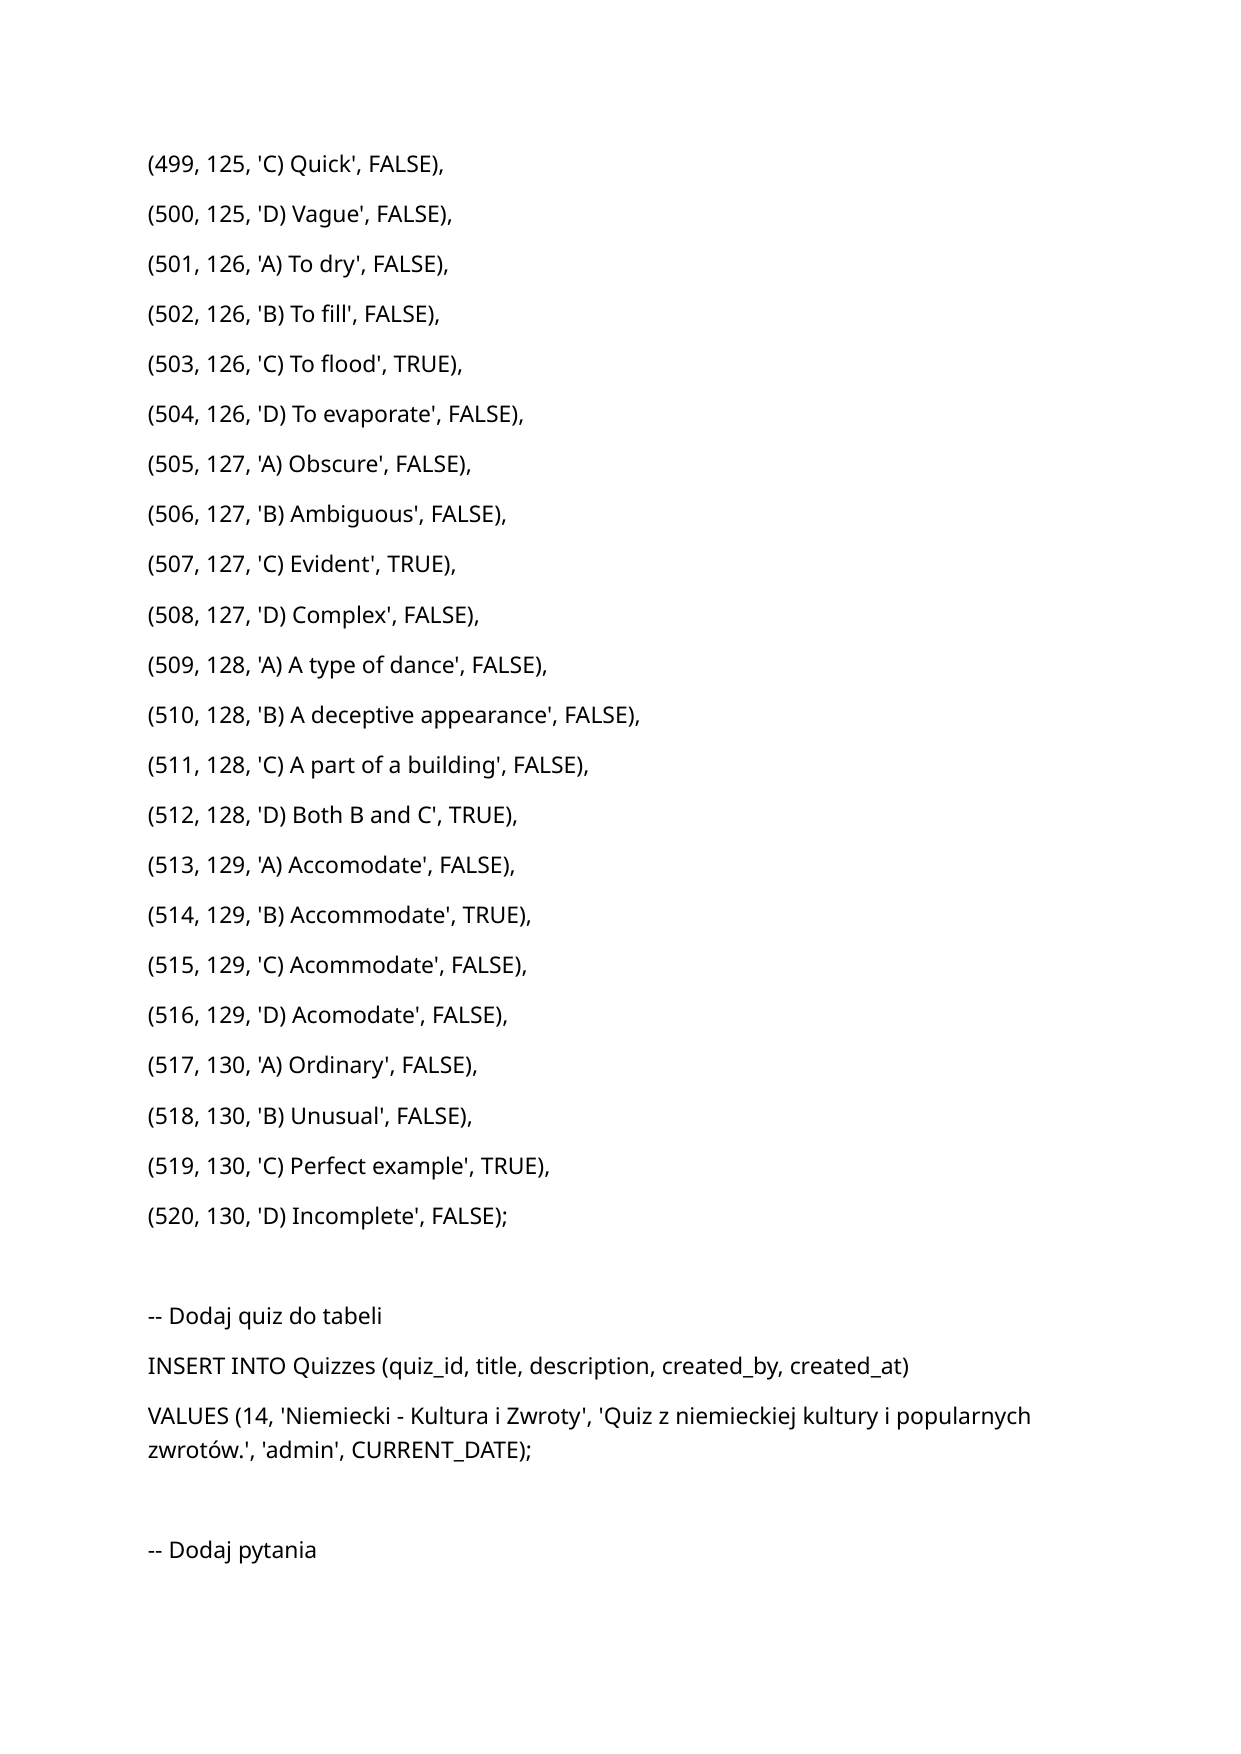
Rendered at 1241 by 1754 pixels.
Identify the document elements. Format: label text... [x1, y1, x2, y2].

text (519, 130, 'C) Perfect example', TRUE), [148, 1150, 1093, 1181]
text (503, 126, 'C) To flood', TRUE), [148, 348, 1093, 379]
text (502, 126, 'B) To fill', FALSE), [148, 298, 1093, 329]
text (500, 125, 'D) Vague', FALSE), [148, 198, 1093, 229]
text (516, 129, 'D) Acomodate', FALSE), [148, 999, 1093, 1031]
text -- Dodaj pytania [148, 1534, 1093, 1565]
text (518, 130, 'B) Unusual', FALSE), [148, 1099, 1093, 1131]
text (507, 127, 'C) Evident', TRUE), [148, 548, 1093, 580]
text (511, 128, 'C) A part of a building', FALSE), [148, 749, 1093, 780]
text (504, 126, 'D) To evaporate', FALSE), [148, 398, 1093, 429]
text (505, 127, 'A) Obscure', FALSE), [148, 448, 1093, 479]
text (514, 129, 'B) Accommodate', TRUE), [148, 899, 1093, 930]
text (501, 126, 'A) To dry', FALSE), [148, 248, 1093, 279]
text (509, 128, 'A) A type of dance', FALSE), [148, 649, 1093, 680]
text (506, 127, 'B) Ambiguous', FALSE), [148, 498, 1093, 529]
text VALUES (14, 'Niemiecki - Kultura i Zwroty', 'Quiz z niemieckiej kultury i popularnych zwrotów.', 'admin', CURRENT_DATE); [148, 1400, 1093, 1465]
text (499, 125, 'C) Quick', FALSE), [148, 148, 1093, 179]
text (512, 128, 'D) Both B and C', TRUE), [148, 799, 1093, 830]
text (510, 128, 'B) A deceptive appearance', FALSE), [148, 699, 1093, 730]
text (508, 127, 'D) Complex', FALSE), [148, 598, 1093, 630]
text (515, 129, 'C) Acommodate', FALSE), [148, 949, 1093, 981]
text (513, 129, 'A) Accomodate', FALSE), [148, 849, 1093, 880]
text (520, 130, 'D) Incomplete', FALSE); [148, 1200, 1093, 1231]
text (517, 130, 'A) Ordinary', FALSE), [148, 1049, 1093, 1081]
text -- Dodaj quiz do tabeli [148, 1300, 1093, 1331]
text INSERT INTO Quizzes (quiz_id, title, description, created_by, created_at) [148, 1350, 1093, 1381]
